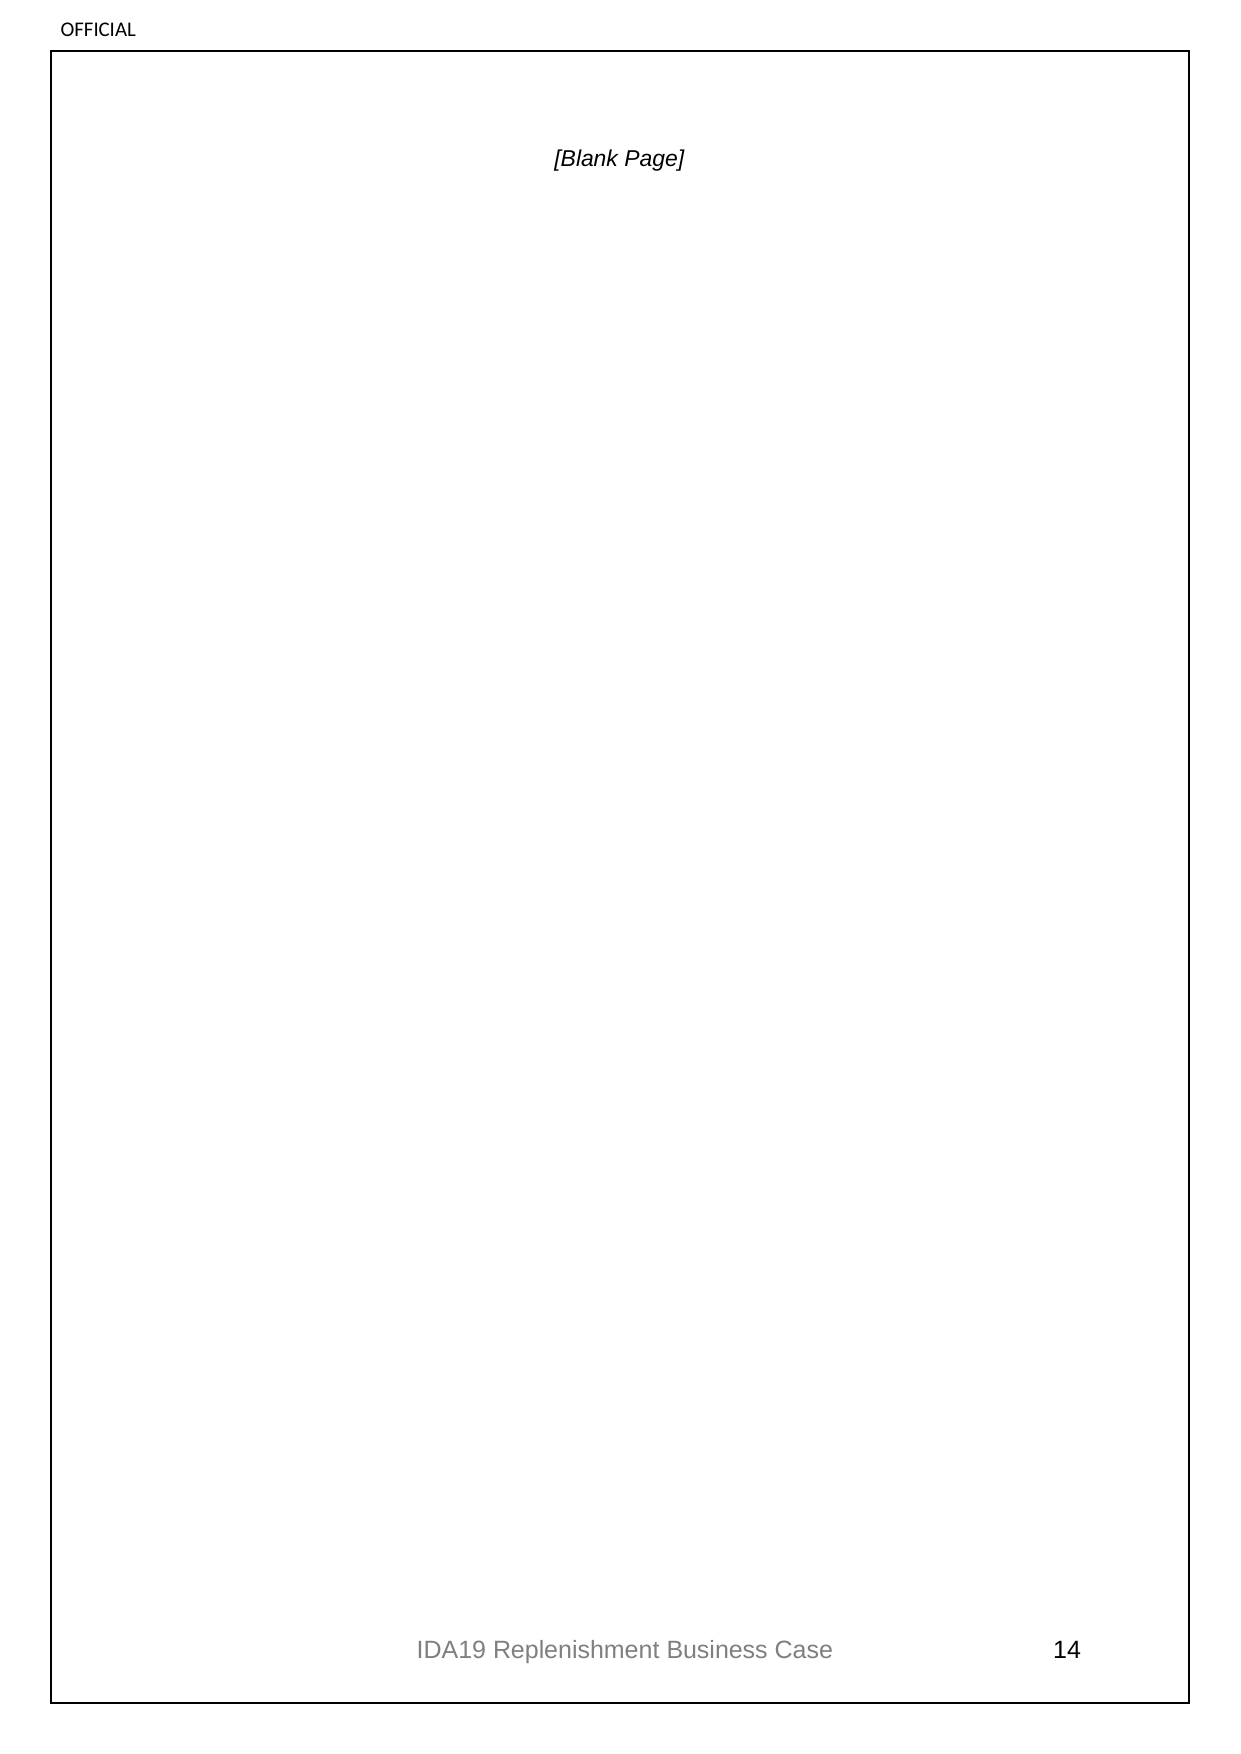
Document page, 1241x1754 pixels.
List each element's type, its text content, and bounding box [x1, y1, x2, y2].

text [Blank Page] [159, 146, 1081, 172]
